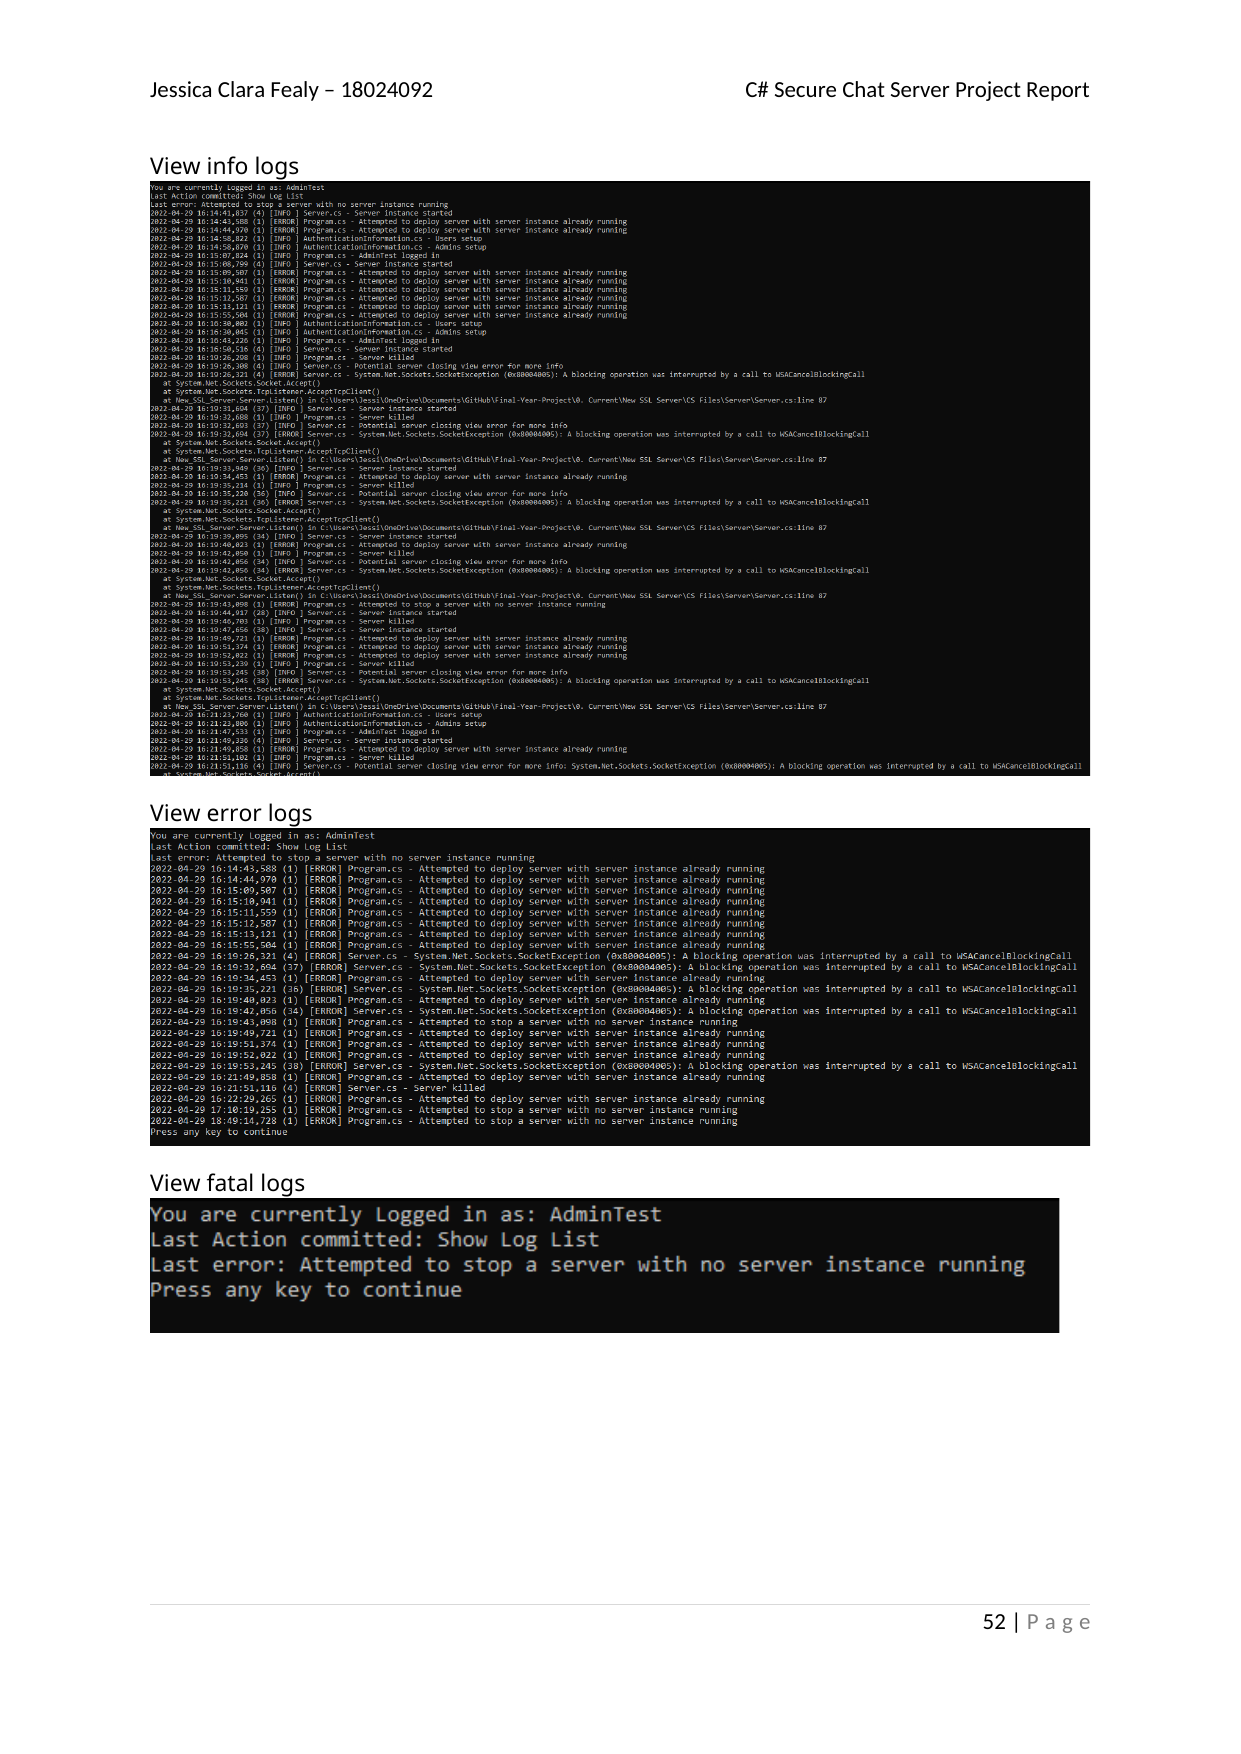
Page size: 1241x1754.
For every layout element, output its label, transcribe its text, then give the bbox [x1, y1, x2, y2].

subtitle View fatal logs [150, 1167, 1090, 1198]
subtitle View error logs [150, 797, 1090, 828]
subtitle View info logs [150, 150, 1090, 181]
